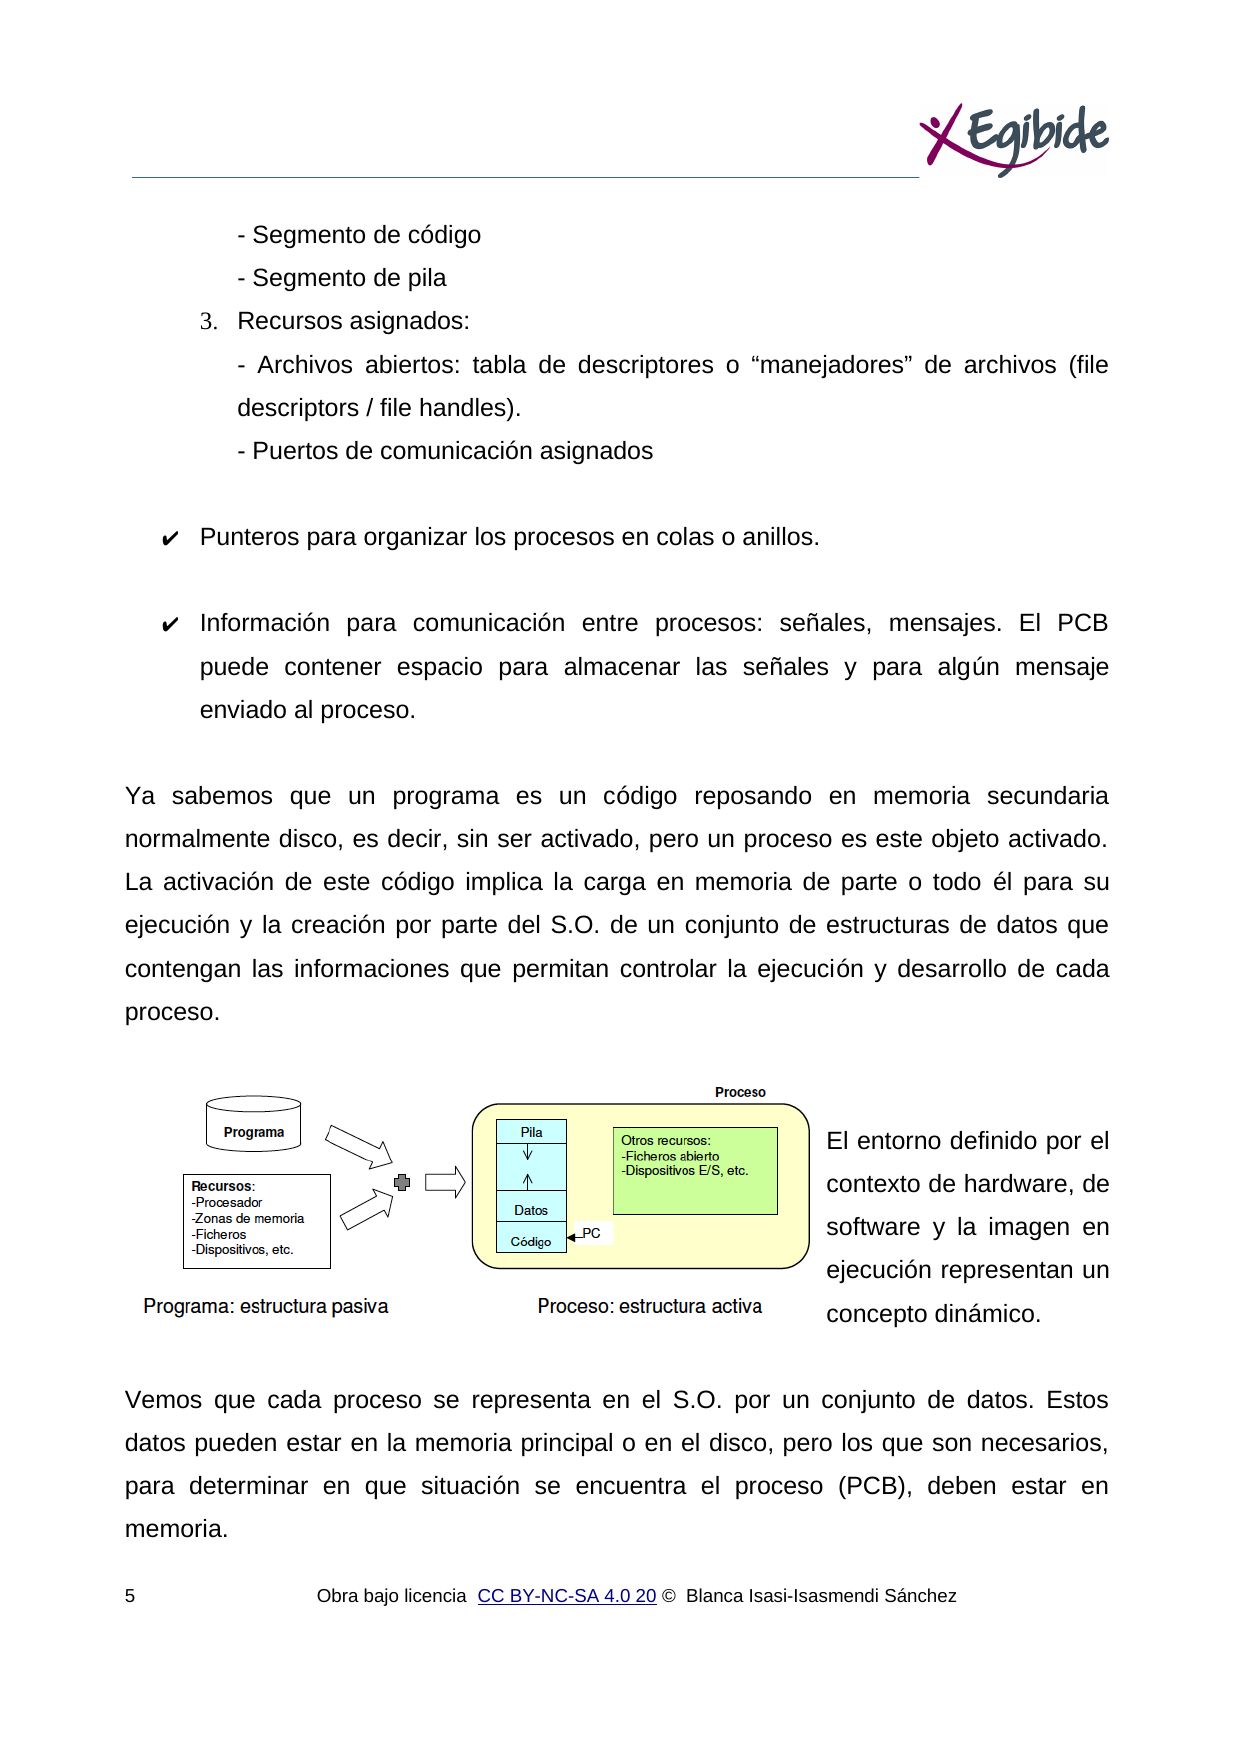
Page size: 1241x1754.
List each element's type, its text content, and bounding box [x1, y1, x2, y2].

picture [919, 103, 1109, 178]
list - Segmento de pila [199, 263, 1110, 292]
list Información para comunicación entre procesos: señales, mensajes. El PCB puede contener espacio para almacenar las señales y para algún mensaje enviado al proceso. [162, 608, 1110, 723]
text Vemos que cada proceso se representa en el S.O. por un conjunto de datos. Estos datos pueden estar en la memoria principal o en el disco, pero los que son necesarios, para determinar en que situación se encuentra el proceso (PCB), deben estar en memoria. [124, 1385, 1110, 1543]
list - Archivos abiertos: tabla de descriptores o “manejadores” de archivos (file descriptors / file handles). [199, 349, 1110, 421]
list Punteros para organizar los procesos en colas o anillos. [162, 522, 1110, 551]
text El entorno definido por el contexto de hardware, de software y la imagen en ejecución representan un concepto dinámico. [124, 1126, 1110, 1327]
list - Segmento de código [199, 220, 1110, 249]
list - Puertos de comunicación asignados [199, 436, 1110, 464]
picture [117, 1079, 827, 1325]
list Recursos asignados: [199, 306, 1110, 335]
text Ya sabemos que un programa es un código reposando en memoria secundaria normalmente disco, es decir, sin ser activado, pero un proceso es este objeto activado. La activación de este código implica la carga en memoria de parte o todo él para su ejecución y la creación por parte del S.O. de un conjunto de estructuras de datos que contengan las informaciones que permitan controlar la ejecución y desarrollo de cada proceso. [124, 781, 1110, 1025]
